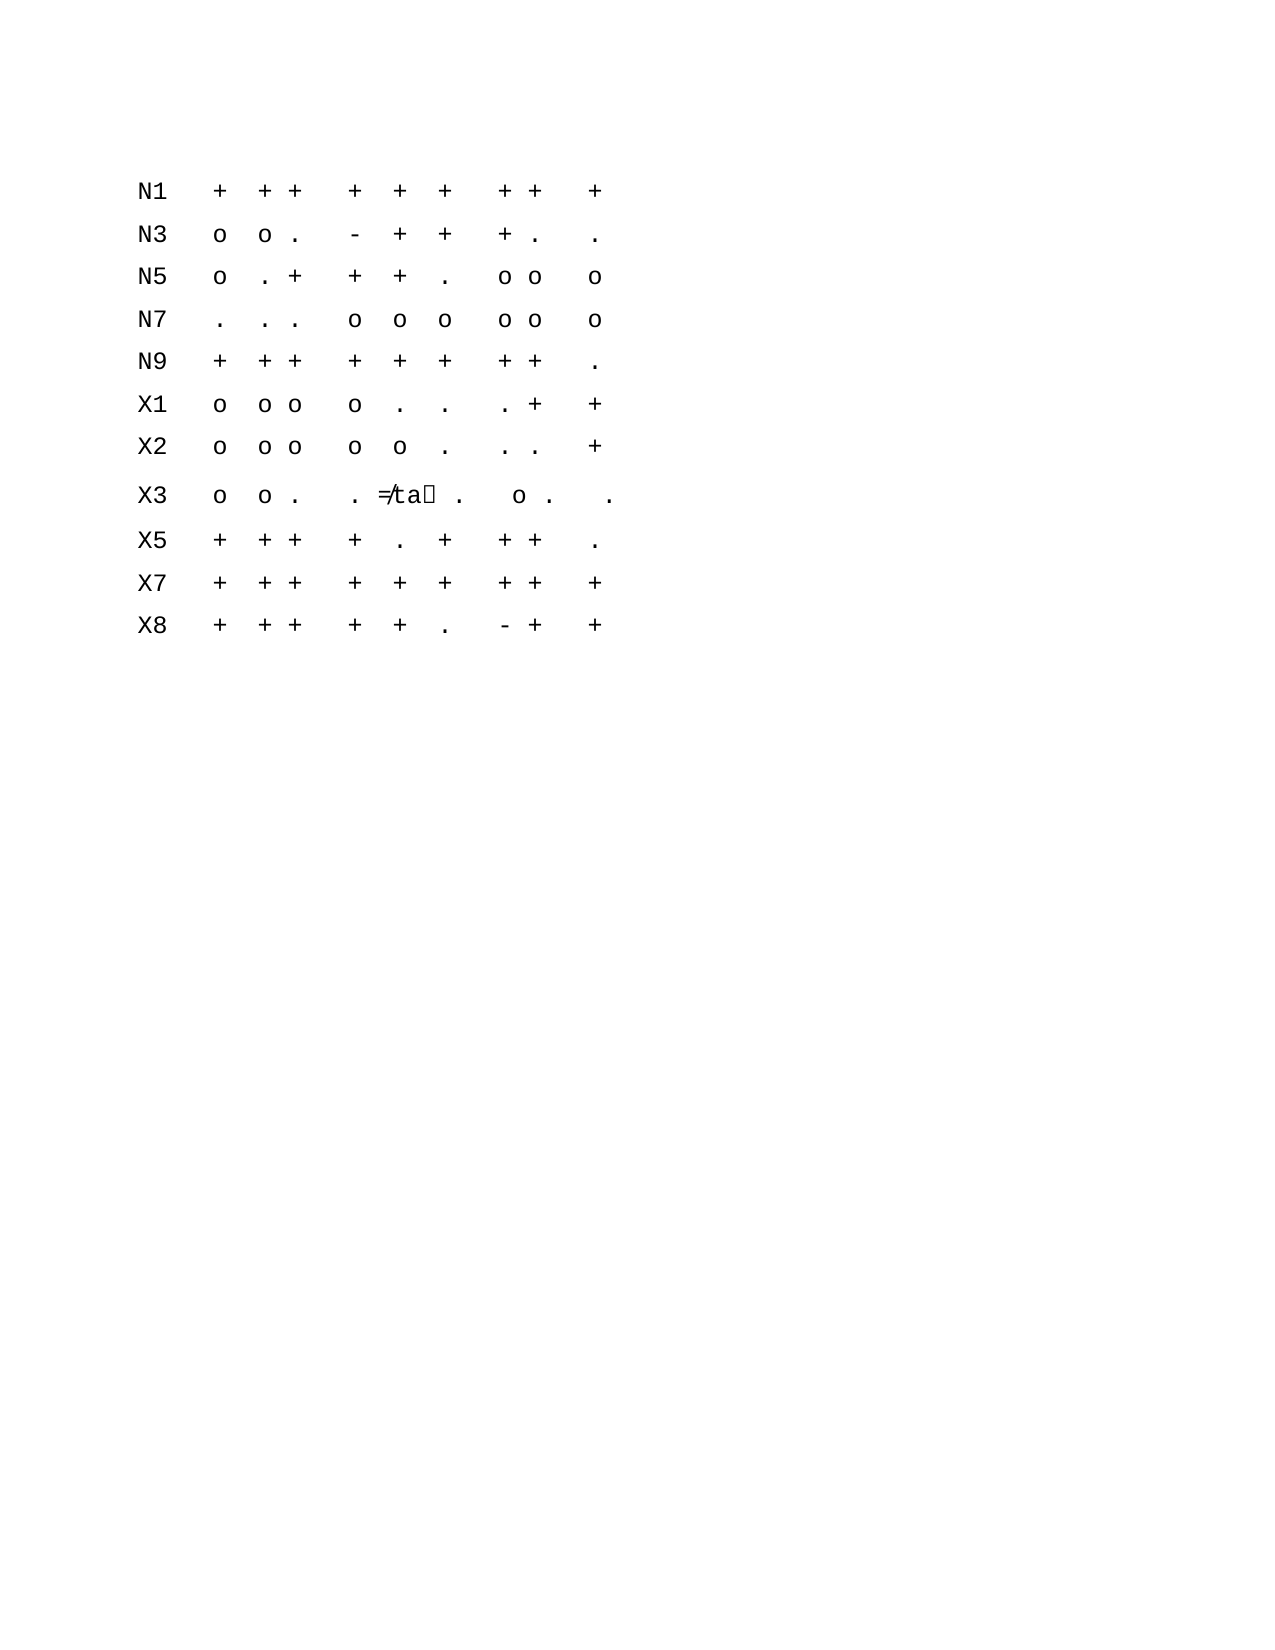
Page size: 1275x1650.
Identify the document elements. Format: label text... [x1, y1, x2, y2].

text X3 o o . . ≠ta . o . . [137, 476, 1138, 511]
text X8 + + + + + . - + + [137, 613, 1138, 641]
text N5 o . + + + . o o o [137, 264, 1138, 292]
text N3 o o . - + + + . . [137, 221, 1138, 249]
text N1 + + + + + + + + + [137, 179, 1138, 207]
text X7 + + + + + + + + + [137, 570, 1138, 598]
text N9 + + + + + + + + . [137, 349, 1138, 377]
text X1 o o o o . . . + + [137, 391, 1138, 419]
text N7 . . . o o o o o o [137, 306, 1138, 334]
text X2 o o o o o . . . + [137, 434, 1138, 462]
text X5 + + + + . + + + . [137, 528, 1138, 556]
